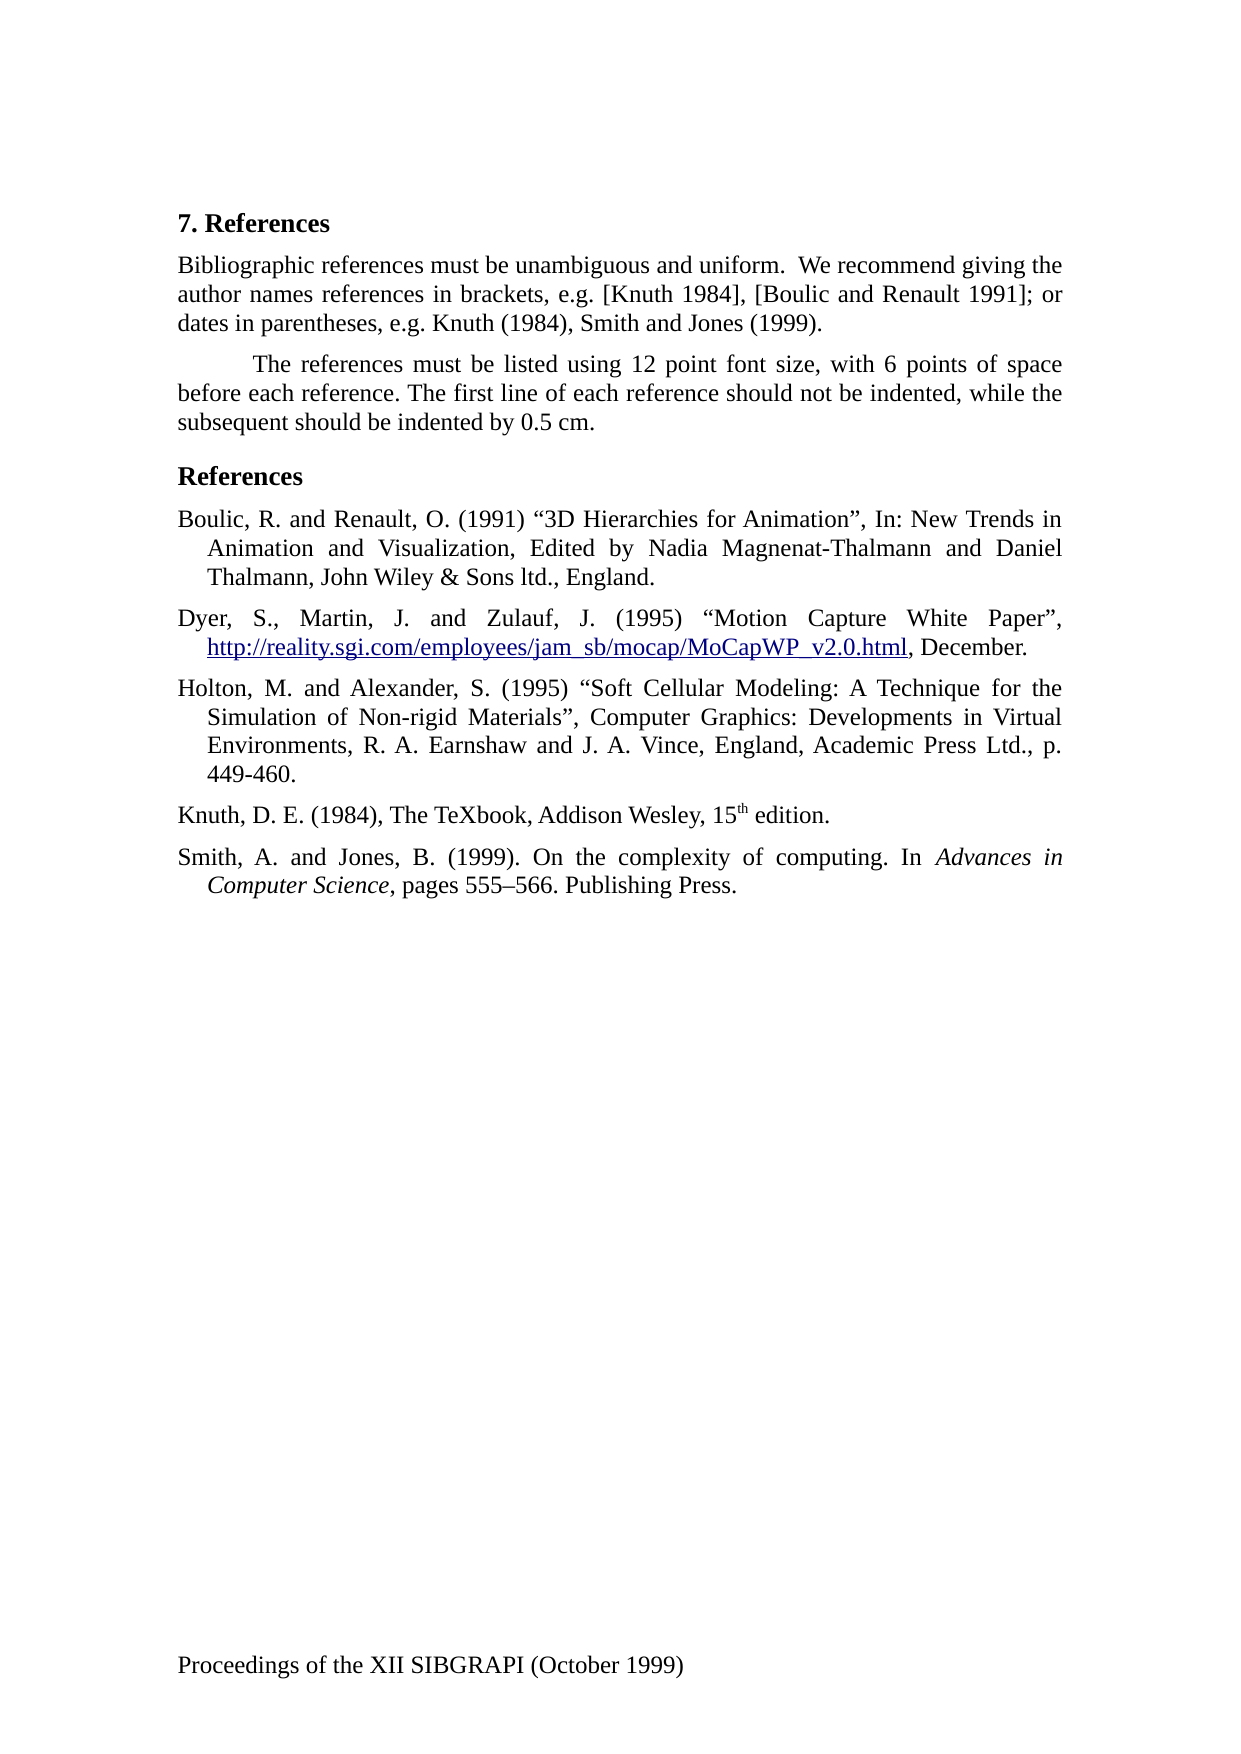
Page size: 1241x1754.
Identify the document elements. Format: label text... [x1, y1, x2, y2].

text Holton, M. and Alexander, S. (1995) “Soft Cellular Modeling: A Technique for the Simulation of Non-rigid Materials”, Computer Graphics: Developments in Virtual Environments, R. A. Earnshaw and J. A. Vince, England, Academic Press Ltd., p. 449-460. [177, 673, 1063, 788]
text Boulic, R. and Renault, O. (1991) “3D Hierarchies for Animation”, In: New Trends in Animation and Visualization, Edited by Nadia Magnenat-Thalmann and Daniel Thalmann, John Wiley & Sons ltd., England. [177, 504, 1063, 590]
text 7. References [177, 207, 1063, 238]
text References [177, 460, 1063, 492]
text The references must be listed using 12 point font size, with 6 points of space before each reference. The first line of each reference should not be indented, while the subsequent should be indented by 0.5 cm. [177, 349, 1063, 435]
text Smith, A. and Jones, B. (1999). On the complexity of computing. In Advances in Computer Science, pages 555–566. Publishing Press. [177, 842, 1063, 899]
text Knuth, D. E. (1984), The TeXbook, Addison Wesley, 15th edition. [177, 800, 1063, 829]
text Bibliographic references must be unambiguous and uniform. We recommend giving the author names references in brackets, e.g. [Knuth 1984], [Boulic and Renault 1991]; or dates in parentheses, e.g. Knuth (1984), Smith and Jones (1999). [177, 250, 1063, 337]
text Dyer, S., Martin, J. and Zulauf, J. (1995) “Motion Capture White Paper”, http://reality.sgi.com/employees/jam_sb/mocap/MoCapWP_v2.0.html, December. [177, 603, 1063, 660]
